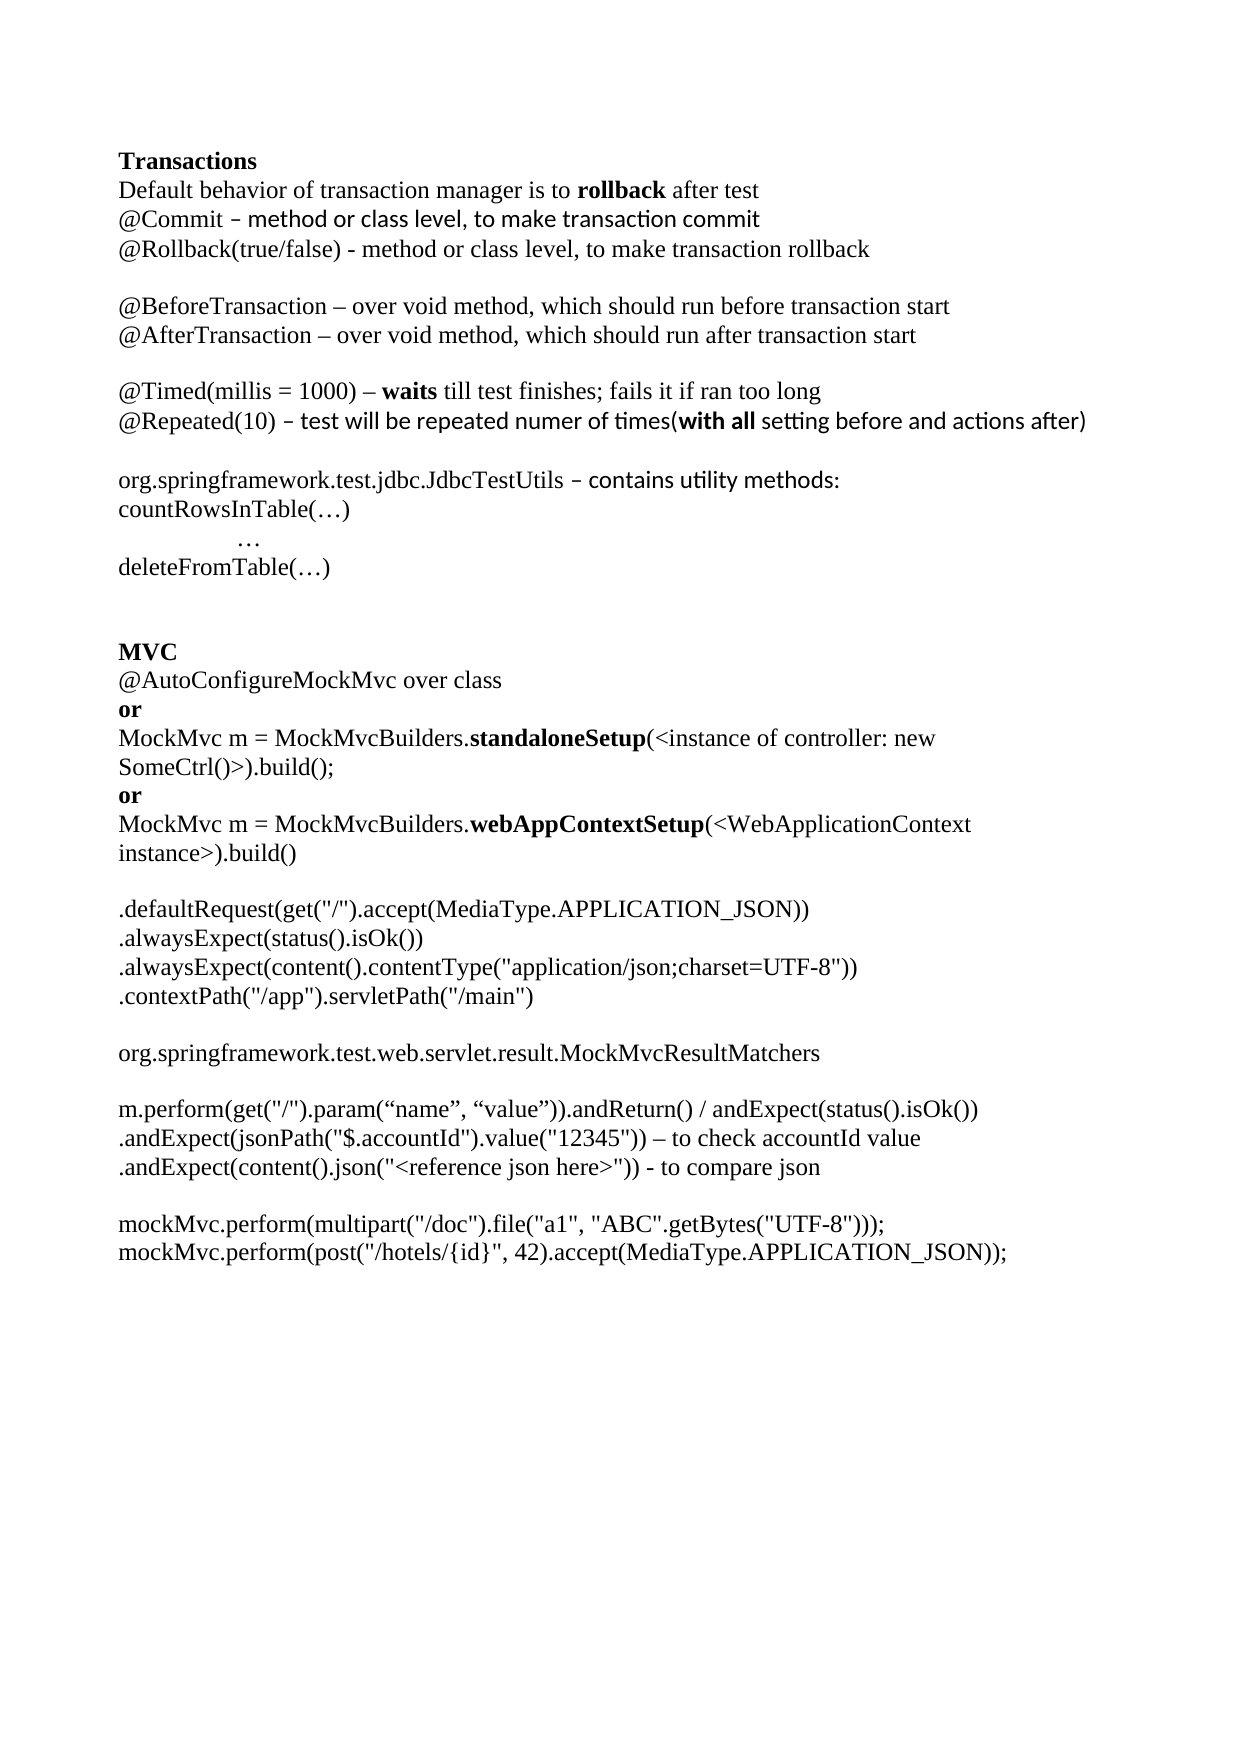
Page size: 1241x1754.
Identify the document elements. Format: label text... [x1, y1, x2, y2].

text org.springframework.test.web.servlet.result.MockMvcResultMatchers [118, 1038, 1122, 1066]
text .contextPath("/app").servletPath("/main") [118, 981, 1122, 1009]
text or [118, 780, 1122, 809]
text MVC [118, 637, 1122, 665]
text @AfterTransaction – over void method, which should run after transaction start [118, 320, 1122, 348]
text or [118, 694, 1122, 723]
text mockMvc.perform(multipart("/doc").file("a1", "ABC".getBytes("UTF-8"))); [118, 1209, 1122, 1237]
text mockMvc.perform(post("/hotels/{id}", 42).accept(MediaType.APPLICATION_JSON)); [118, 1237, 1122, 1266]
text … [118, 523, 1122, 552]
text @Commit – method or class level, to make transaction commit [118, 204, 1122, 234]
text @Rollback(true/false) - method or class level, to make transaction rollback [118, 234, 1122, 263]
text Default behavior of transaction manager is to rollback after test [118, 175, 1122, 204]
text @BeforeTransaction – over void method, which should run before transaction start [118, 291, 1122, 320]
text .andExpect(content().json("<reference json here>")) - to compare json [118, 1152, 1122, 1181]
text .defaultRequest(get("/").accept(MediaType.APPLICATION_JSON)) [118, 894, 1122, 923]
text MockMvc m = MockMvcBuilders.standaloneSetup(<instance of controller: new SomeCtrl()>).build(); [118, 723, 1122, 780]
text deleteFromTable(…) [118, 552, 1122, 581]
text .alwaysExpect(content().contentType("application/json;charset=UTF-8")) [118, 952, 1122, 981]
text .andExpect(jsonPath("$.accountId").value("12345")) – to check accountId value [118, 1123, 1122, 1152]
text @AutoConfigureMockMvc over class [118, 665, 1122, 694]
text @Timed(millis = 1000) – waits till test finishes; fails it if ran too long [118, 376, 1122, 405]
text Transactions [118, 146, 1122, 175]
text MockMvc m = MockMvcBuilders.webAppContextSetup(<WebApplicationContext instance>).build() [118, 809, 1122, 867]
text countRowsInTable(…) [118, 494, 1122, 523]
text @Repeated(10) – test will be repeated numer of times(with all setting before and actions after) [118, 405, 1122, 436]
text .alwaysExpect(status().isOk()) [118, 923, 1122, 952]
text m.perform(get("/").param(“name”, “value”)).andReturn() / andExpect(status().isOk()) [118, 1094, 1122, 1123]
text org.springframework.test.jdbc.JdbcTestUtils – contains utility methods: [118, 464, 1122, 494]
